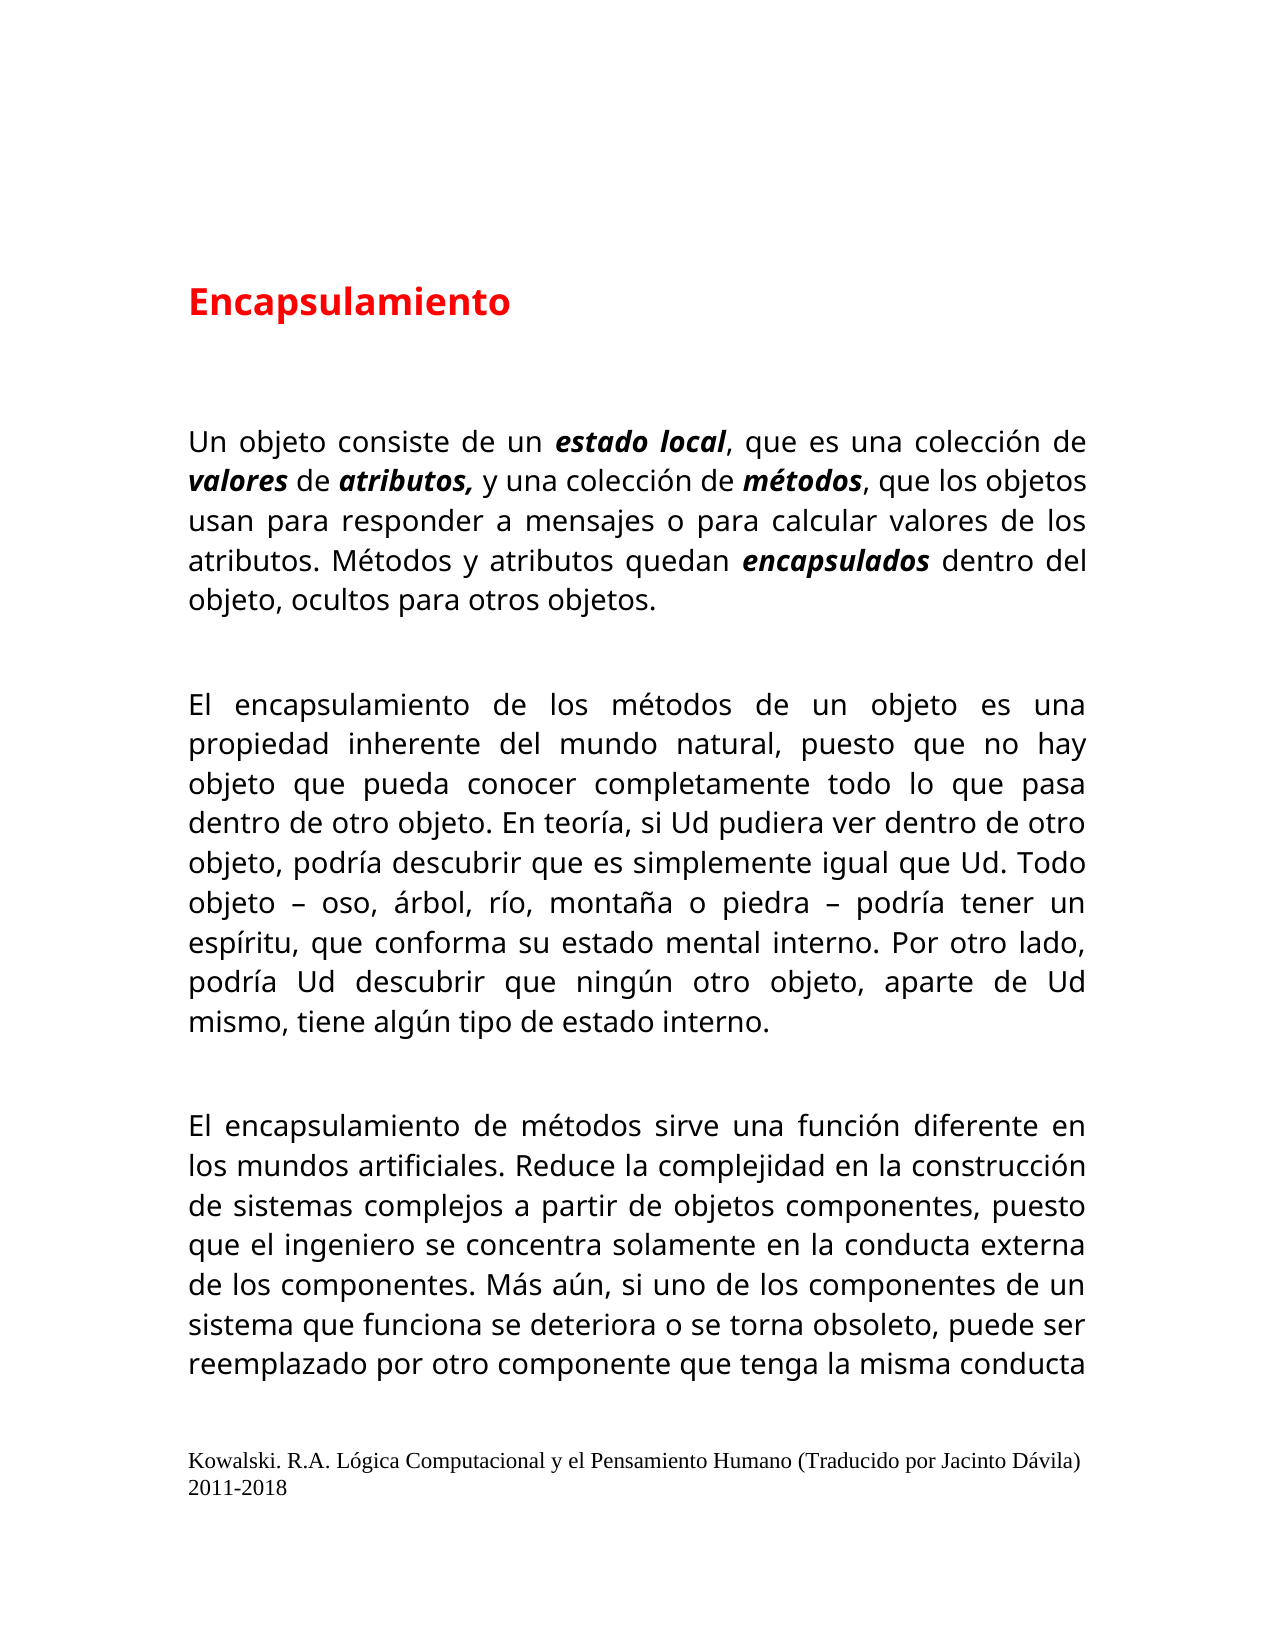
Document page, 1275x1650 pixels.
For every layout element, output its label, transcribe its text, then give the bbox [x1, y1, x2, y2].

text El encapsulamiento de métodos sirve una función diferente en los mundos artificiales. Reduce la complejidad en la construcción de sistemas complejos a partir de objetos componentes, puesto que el ingeniero se concentra solamente en la conducta externa de los componentes. Más aún, si uno de los componentes de un sistema que funciona se deteriora o se torna obsoleto, puede ser reemplazado por otro componente que tenga la misma conducta [188, 1105, 1087, 1383]
subtitle Encapsulamiento [188, 275, 1087, 326]
text El encapsulamiento de los métodos de un objeto es una propiedad inherente del mundo natural, puesto que no hay objeto que pueda conocer completamente todo lo que pasa dentro de otro objeto. En teoría, si Ud pudiera ver dentro de otro objeto, podría descubrir que es simplemente igual que Ud. Todo objeto – oso, árbol, río, montaña o piedra – podría tener un espíritu, que conforma su estado mental interno. Por otro lado, podría Ud descubrir que ningún otro objeto, aparte de Ud mismo, tiene algún tipo de estado interno. [188, 684, 1087, 1041]
text Un objeto consiste de un estado local, que es una colección de valores de atributos, y una colección de métodos, que los objetos usan para responder a mensajes o para calcular valores de los atributos. Métodos y atributos quedan encapsulados dentro del objeto, ocultos para otros objetos. [188, 421, 1087, 619]
